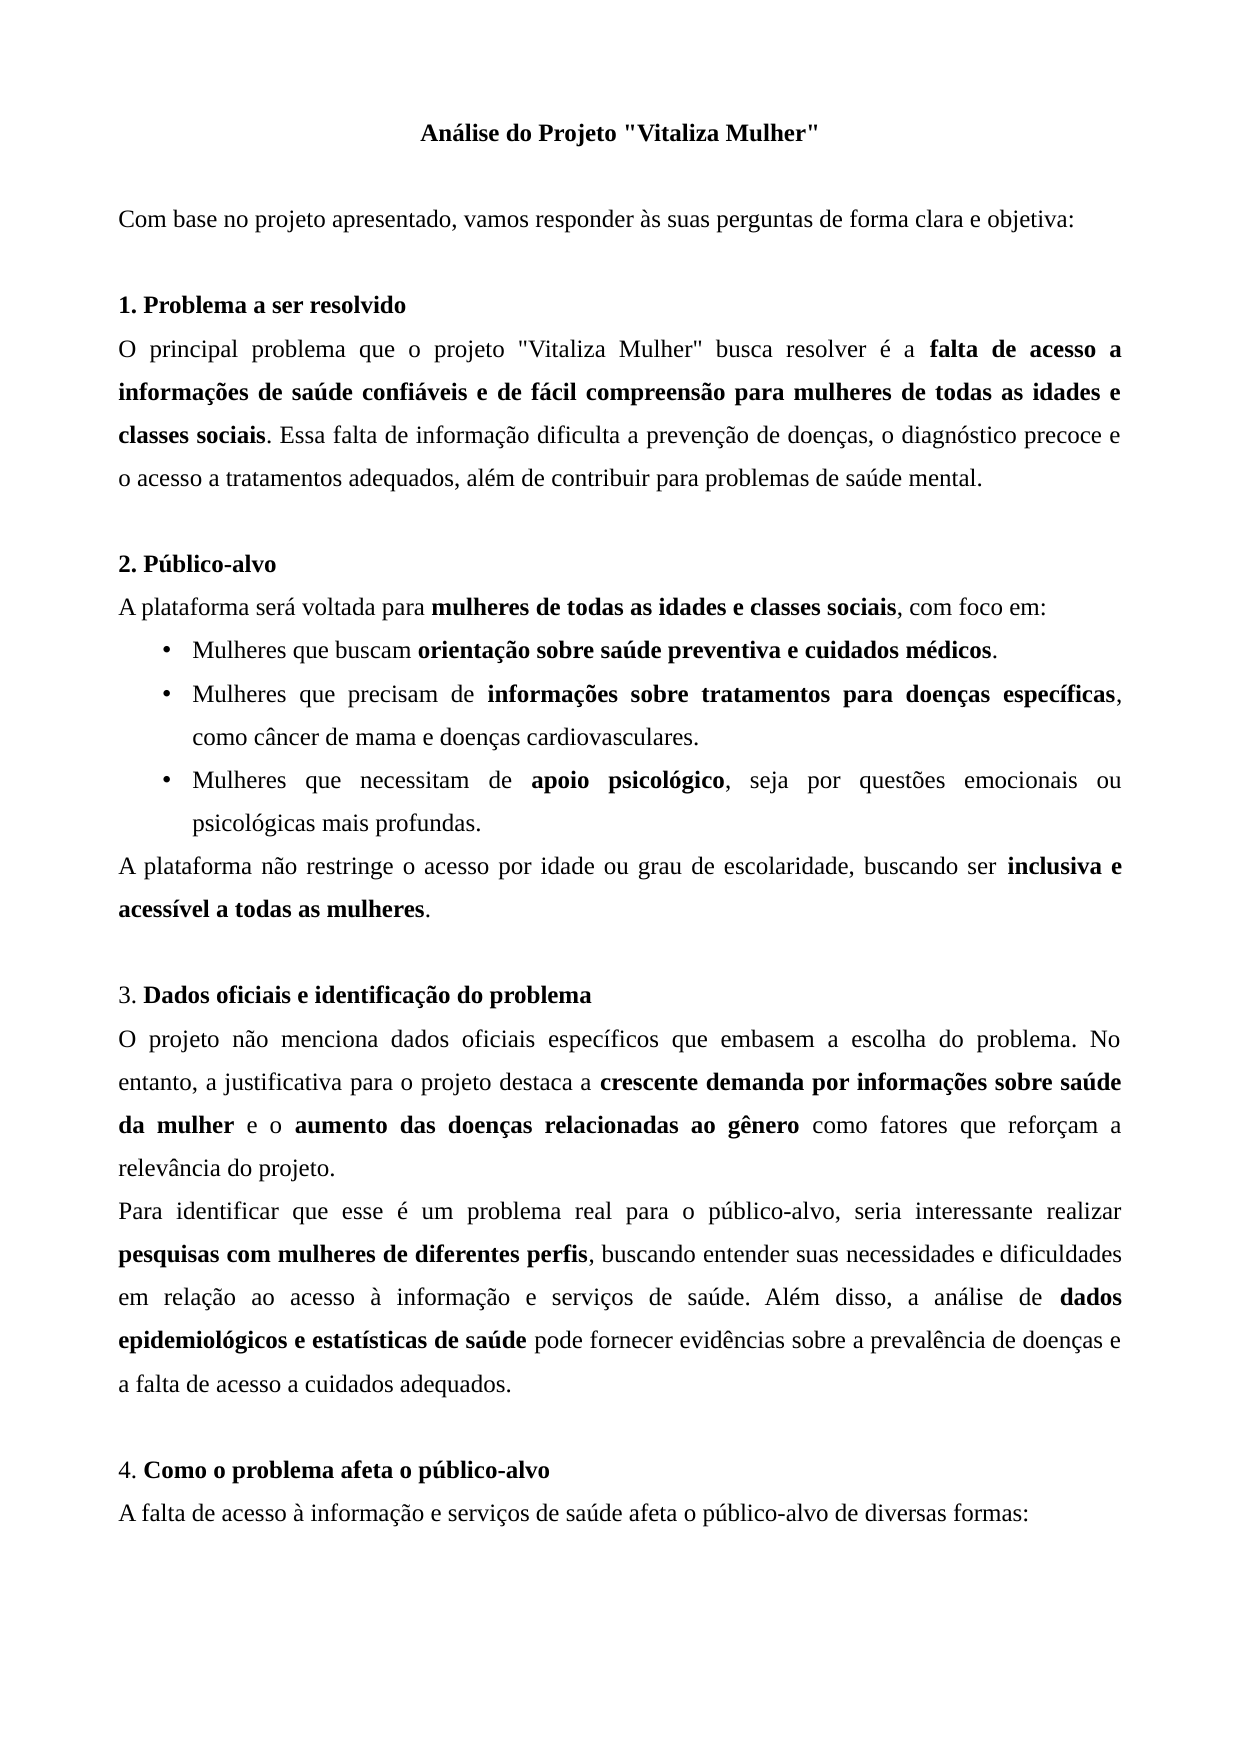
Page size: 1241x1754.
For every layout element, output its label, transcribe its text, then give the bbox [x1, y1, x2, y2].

text 2. Público-alvo [118, 549, 1122, 578]
text 3. Dados oficiais e identificação do problema [118, 981, 1122, 1009]
text Para identificar que esse é um problema real para o público-alvo, seria interessante realizar pesquisas com mulheres de diferentes perfis, buscando entender suas necessidades e dificuldades em relação ao acesso à informação e serviços de saúde. Além disso, a análise de dados epidemiológicos e estatísticas de saúde pode fornecer evidências sobre a prevalência de doenças e a falta de acesso a cuidados adequados. [118, 1196, 1122, 1397]
list Mulheres que necessitam de apoio psicológico, seja por questões emocionais ou psicológicas mais profundas. [162, 765, 1122, 837]
list Mulheres que precisam de informações sobre tratamentos para doenças específicas, como câncer de mama e doenças cardiovasculares. [162, 679, 1122, 751]
text O projeto não menciona dados oficiais específicos que embasem a escolha do problema. No entanto, a justificativa para o projeto destaca a crescente demanda por informações sobre saúde da mulher e o aumento das doenças relacionadas ao gênero como fatores que reforçam a relevância do projeto. [118, 1024, 1122, 1182]
text O principal problema que o projeto "Vitaliza Mulher" busca resolver é a falta de acesso a informações de saúde confiáveis e de fácil compreensão para mulheres de todas as idades e classes sociais. Essa falta de informação dificulta a prevenção de doenças, o diagnóstico precoce e o acesso a tratamentos adequados, além de contribuir para problemas de saúde mental. [118, 334, 1122, 492]
text Com base no projeto apresentado, vamos responder às suas perguntas de forma clara e objetiva: [118, 204, 1122, 233]
text A plataforma será voltada para mulheres de todas as idades e classes sociais, com foco em: [118, 592, 1122, 621]
text A falta de acesso à informação e serviços de saúde afeta o público-alvo de diversas formas: [118, 1498, 1122, 1527]
list Mulheres que buscam orientação sobre saúde preventiva e cuidados médicos. [162, 636, 1122, 664]
text A plataforma não restringe o acesso por idade ou grau de escolaridade, buscando ser inclusiva e acessível a todas as mulheres. [118, 851, 1122, 923]
text 4. Como o problema afeta o público-alvo [118, 1455, 1122, 1484]
text 1. Problema a ser resolvido [118, 291, 1122, 319]
text Análise do Projeto "Vitaliza Mulher" [118, 118, 1122, 147]
